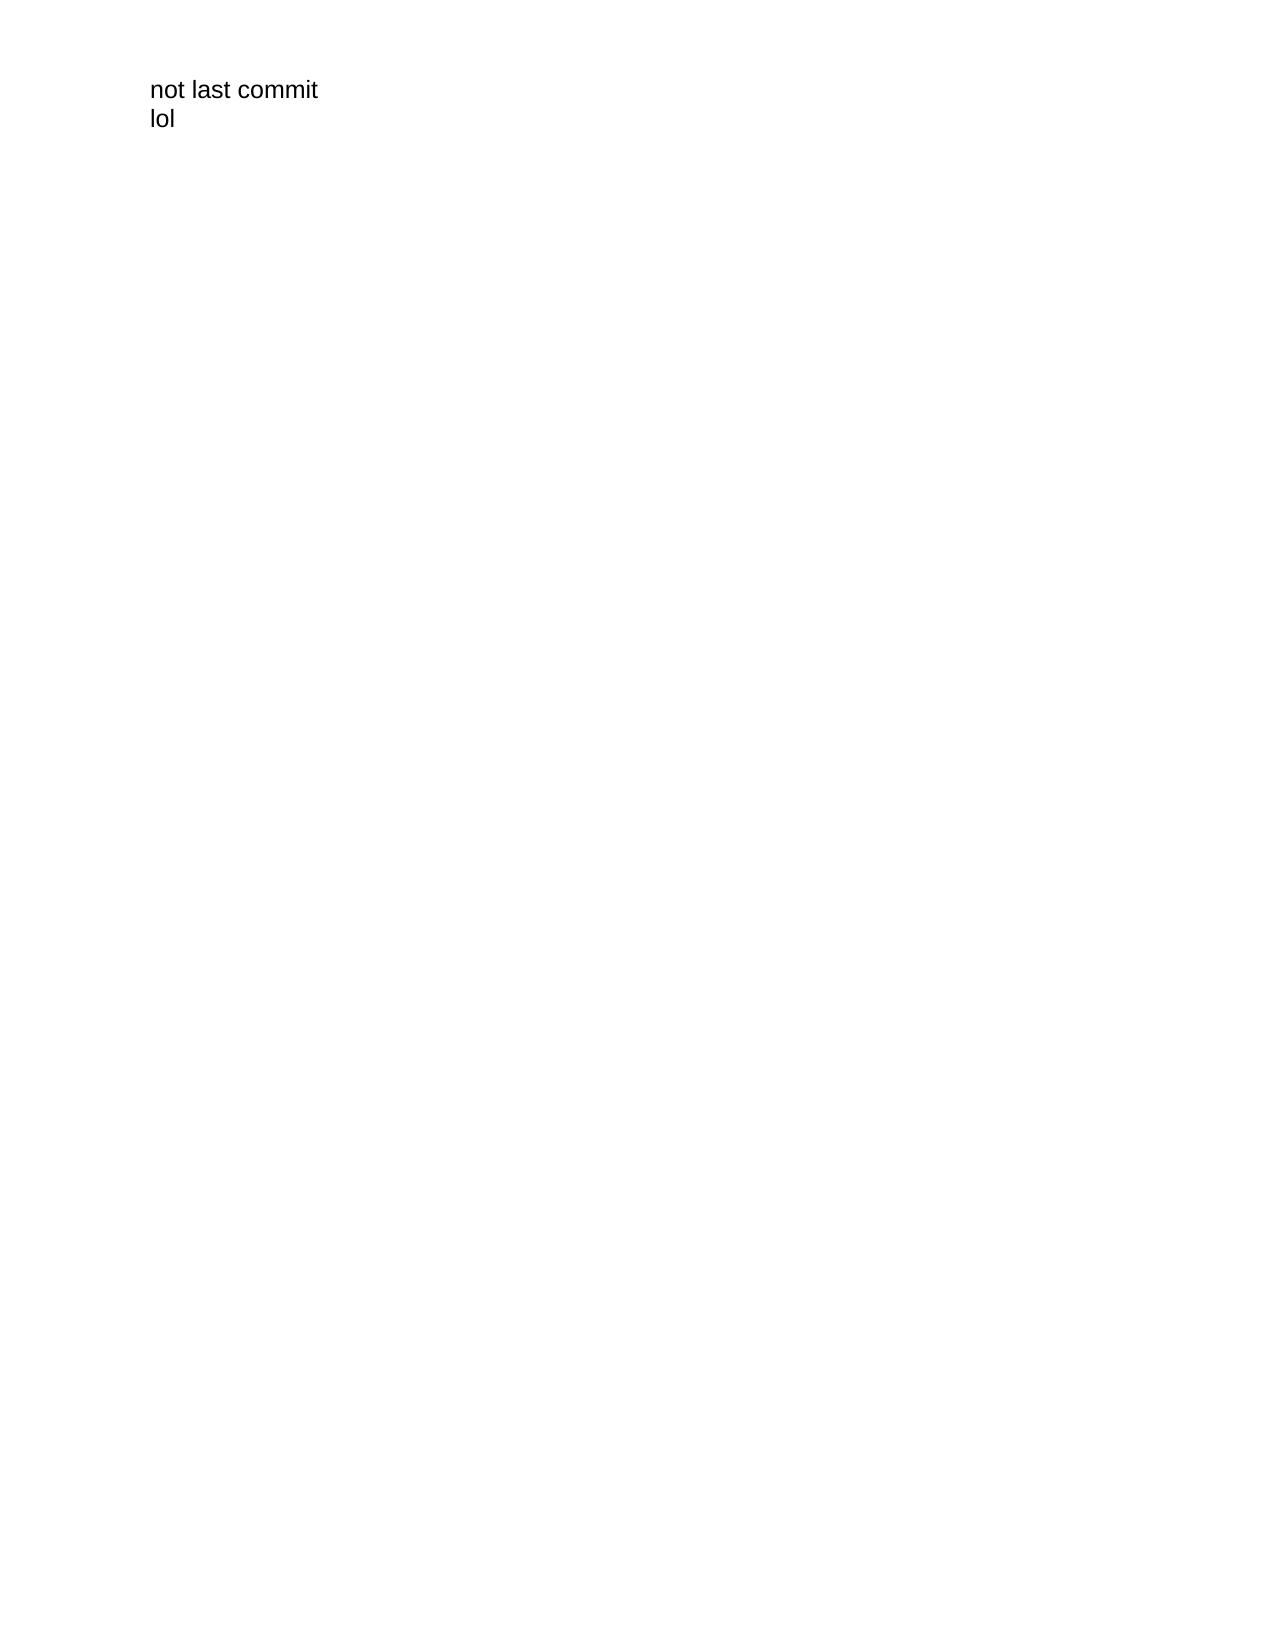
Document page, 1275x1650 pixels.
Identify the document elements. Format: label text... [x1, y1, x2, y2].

text lol [150, 104, 1125, 132]
text not last commit [150, 75, 1125, 104]
